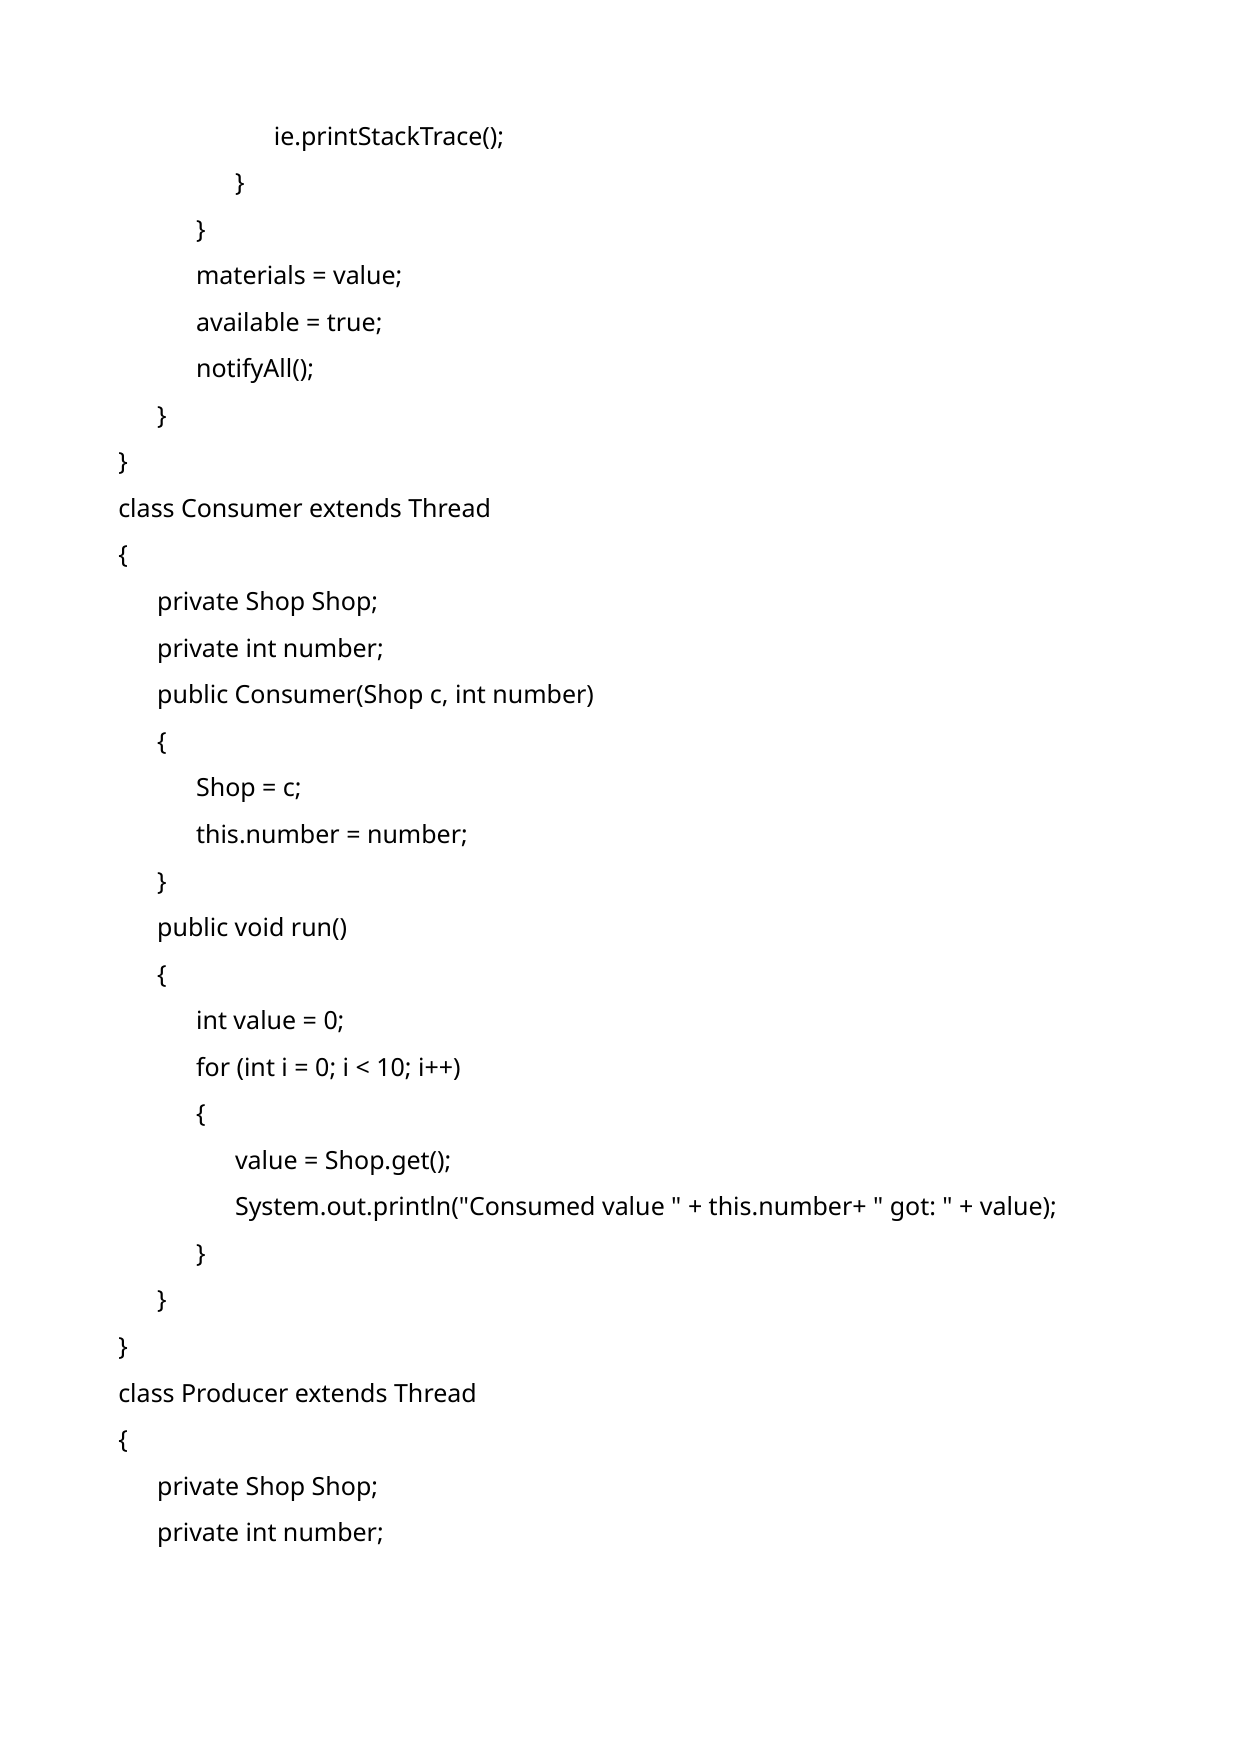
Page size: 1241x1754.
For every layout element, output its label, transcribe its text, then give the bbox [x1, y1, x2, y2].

text { [118, 537, 1122, 571]
text class Producer extends Thread [118, 1375, 1122, 1409]
text Shop = c; [118, 770, 1122, 804]
text int value = 0; [118, 1003, 1122, 1037]
text } [118, 1282, 1122, 1316]
text { [118, 723, 1122, 757]
text notifyAll(); [118, 351, 1122, 385]
text } [118, 397, 1122, 432]
text materials = value; [118, 258, 1122, 292]
text private int number; [118, 1515, 1122, 1549]
text value = Shop.get(); [118, 1142, 1122, 1177]
text ie.printStackTrace(); [118, 118, 1122, 152]
text for (int i = 0; i < 10; i++) [118, 1049, 1122, 1083]
text public void run() [118, 910, 1122, 944]
text { [118, 956, 1122, 990]
text } [118, 1236, 1122, 1270]
text class Consumer extends Thread [118, 491, 1122, 525]
text available = true; [118, 304, 1122, 338]
text private Shop Shop; [118, 1468, 1122, 1502]
text } [118, 165, 1122, 199]
text } [118, 444, 1122, 478]
text private Shop Shop; [118, 584, 1122, 618]
text private int number; [118, 630, 1122, 664]
text } [118, 211, 1122, 245]
text { [118, 1096, 1122, 1130]
text public Consumer(Shop c, int number) [118, 677, 1122, 711]
text } [118, 1329, 1122, 1363]
text } [118, 863, 1122, 897]
text this.number = number; [118, 817, 1122, 851]
text System.out.println("Consumed value " + this.number+ " got: " + value); [118, 1189, 1122, 1223]
text { [118, 1422, 1122, 1456]
